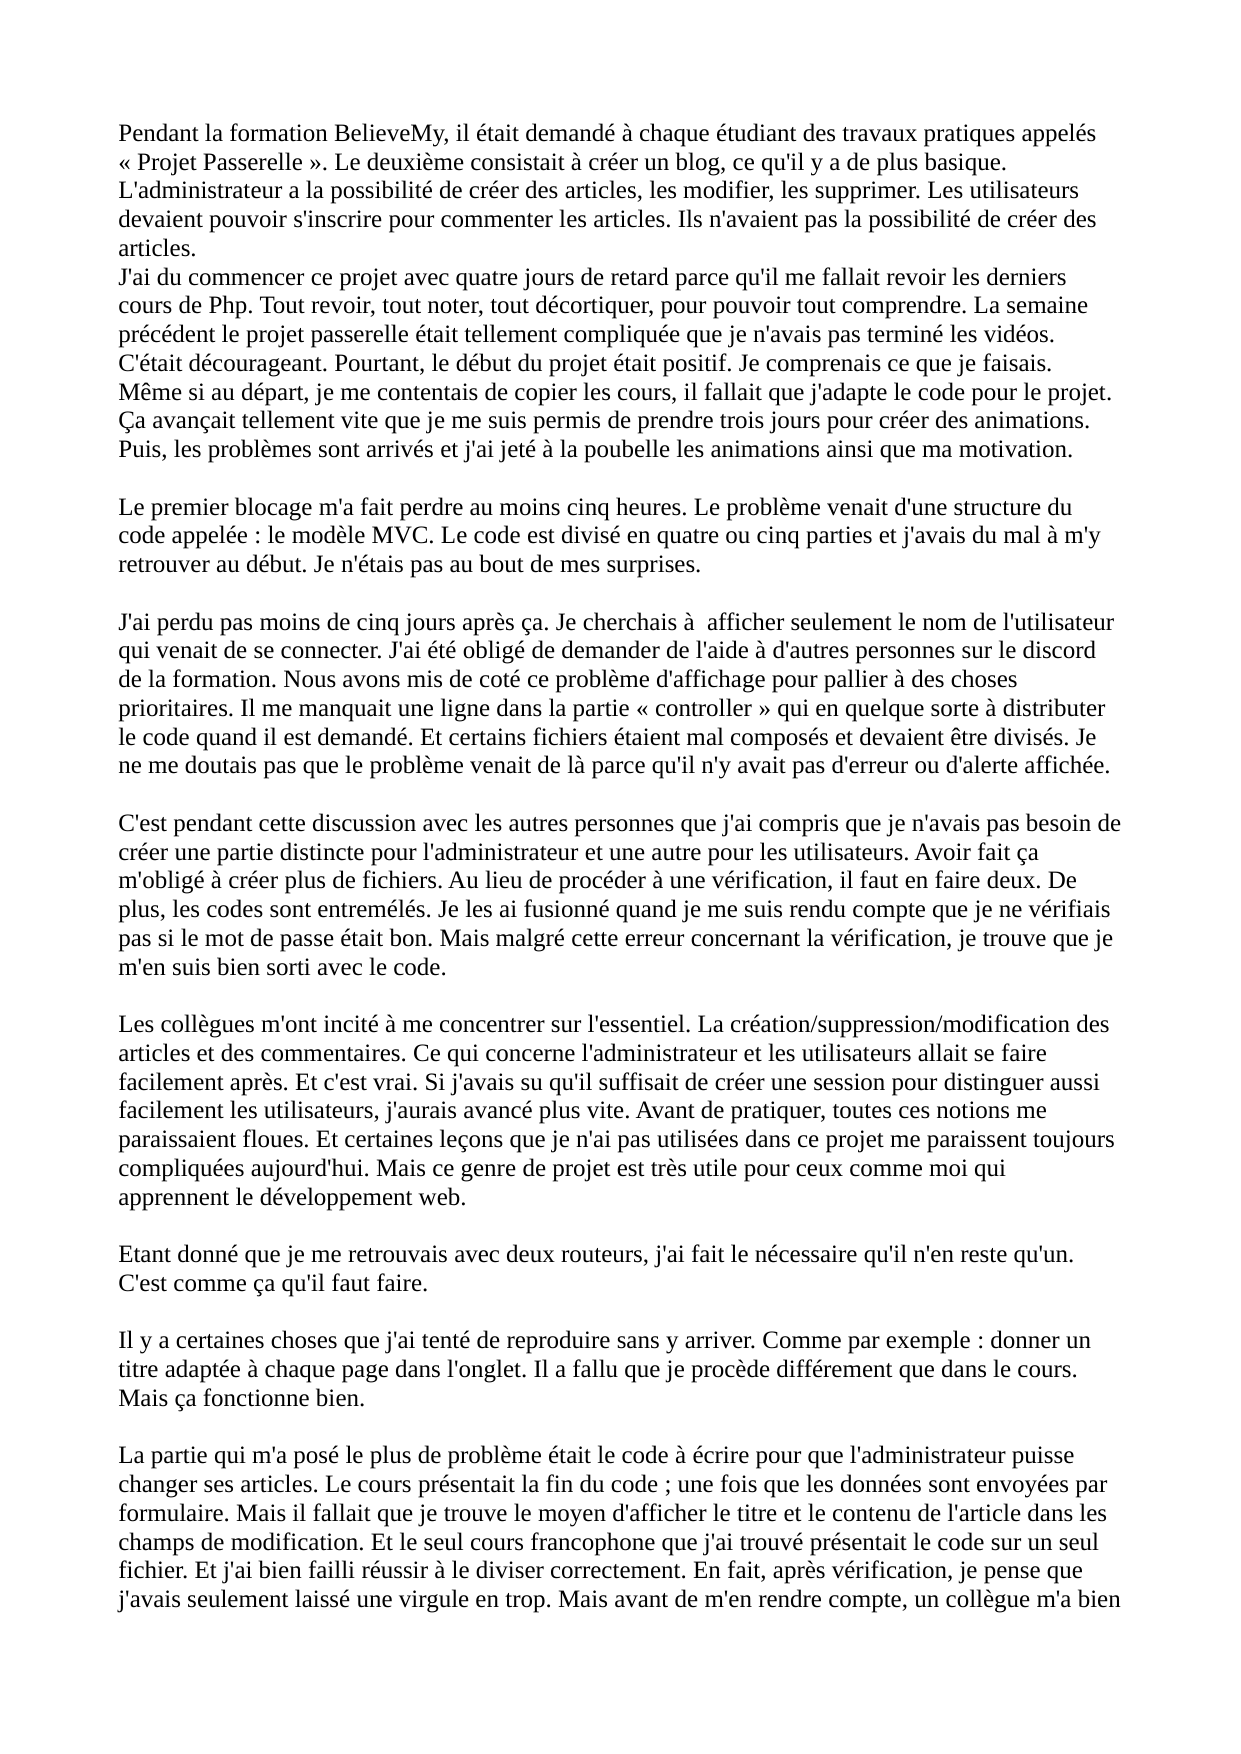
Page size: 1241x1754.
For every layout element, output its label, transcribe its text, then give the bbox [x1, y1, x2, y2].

text Le premier blocage m'a fait perdre au moins cinq heures. Le problème venait d'une structure du code appelée : le modèle MVC. Le code est divisé en quatre ou cinq parties et j'avais du mal à m'y retrouver au début. Je n'étais pas au bout de mes surprises. [118, 492, 1122, 578]
text Pendant la formation BelieveMy, il était demandé à chaque étudiant des travaux pratiques appelés « Projet Passerelle ». Le deuxième consistait à créer un blog, ce qu'il y a de plus basique. L'administrateur a la possibilité de créer des articles, les modifier, les supprimer. Les utilisateurs devaient pouvoir s'inscrire pour commenter les articles. Ils n'avaient pas la possibilité de créer des articles. [118, 118, 1122, 262]
text J'ai perdu pas moins de cinq jours après ça. Je cherchais à afficher seulement le nom de l'utilisateur qui venait de se connecter. J'ai été obligé de demander de l'aide à d'autres personnes sur le discord de la formation. Nous avons mis de coté ce problème d'affichage pour pallier à des choses prioritaires. Il me manquait une ligne dans la partie « controller » qui en quelque sorte à distributer le code quand il est demandé. Et certains fichiers étaient mal composés et devaient être divisés. Je ne me doutais pas que le problème venait de là parce qu'il n'y avait pas d'erreur ou d'alerte affichée. [118, 607, 1122, 779]
text La partie qui m'a posé le plus de problème était le code à écrire pour que l'administrateur puisse changer ses articles. Le cours présentait la fin du code ; une fois que les données sont envoyées par formulaire. Mais il fallait que je trouve le moyen d'afficher le titre et le contenu de l'article dans les champs de modification. Et le seul cours francophone que j'ai trouvé présentait le code sur un seul fichier. Et j'ai bien failli réussir à le diviser correctement. En fait, après vérification, je pense que j'avais seulement laissé une virgule en trop. Mais avant de m'en rendre compte, un collègue m'a bien [118, 1441, 1122, 1613]
text Les collègues m'ont incité à me concentrer sur l'essentiel. La création/suppression/modification des articles et des commentaires. Ce qui concerne l'administrateur et les utilisateurs allait se faire facilement après. Et c'est vrai. Si j'avais su qu'il suffisait de créer une session pour distinguer aussi facilement les utilisateurs, j'aurais avancé plus vite. Avant de pratiquer, toutes ces notions me paraissaient floues. Et certaines leçons que je n'ai pas utilisées dans ce projet me paraissent toujours compliquées aujourd'hui. Mais ce genre de projet est très utile pour ceux comme moi qui apprennent le développement web. [118, 1009, 1122, 1211]
text C'est pendant cette discussion avec les autres personnes que j'ai compris que je n'avais pas besoin de créer une partie distincte pour l'administrateur et une autre pour les utilisateurs. Avoir fait ça m'obligé à créer plus de fichiers. Au lieu de procéder à une vérification, il faut en faire deux. De plus, les codes sont entremélés. Je les ai fusionné quand je me suis rendu compte que je ne vérifiais pas si le mot de passe était bon. Mais malgré cette erreur concernant la vérification, je trouve que je m'en suis bien sorti avec le code. [118, 808, 1122, 981]
text J'ai du commencer ce projet avec quatre jours de retard parce qu'il me fallait revoir les derniers cours de Php. Tout revoir, tout noter, tout décortiquer, pour pouvoir tout comprendre. La semaine précédent le projet passerelle était tellement compliquée que je n'avais pas terminé les vidéos. C'était décourageant. Pourtant, le début du projet était positif. Je comprenais ce que je faisais. Même si au départ, je me contentais de copier les cours, il fallait que j'adapte le code pour le projet. Ça avançait tellement vite que je me suis permis de prendre trois jours pour créer des animations. Puis, les problèmes sont arrivés et j'ai jeté à la poubelle les animations ainsi que ma motivation. [118, 262, 1122, 463]
text Etant donné que je me retrouvais avec deux routeurs, j'ai fait le nécessaire qu'il n'en reste qu'un. C'est comme ça qu'il faut faire. [118, 1239, 1122, 1297]
text Il y a certaines choses que j'ai tenté de reproduire sans y arriver. Comme par exemple : donner un titre adaptée à chaque page dans l'onglet. Il a fallu que je procède différement que dans le cours. Mais ça fonctionne bien. [118, 1326, 1122, 1412]
